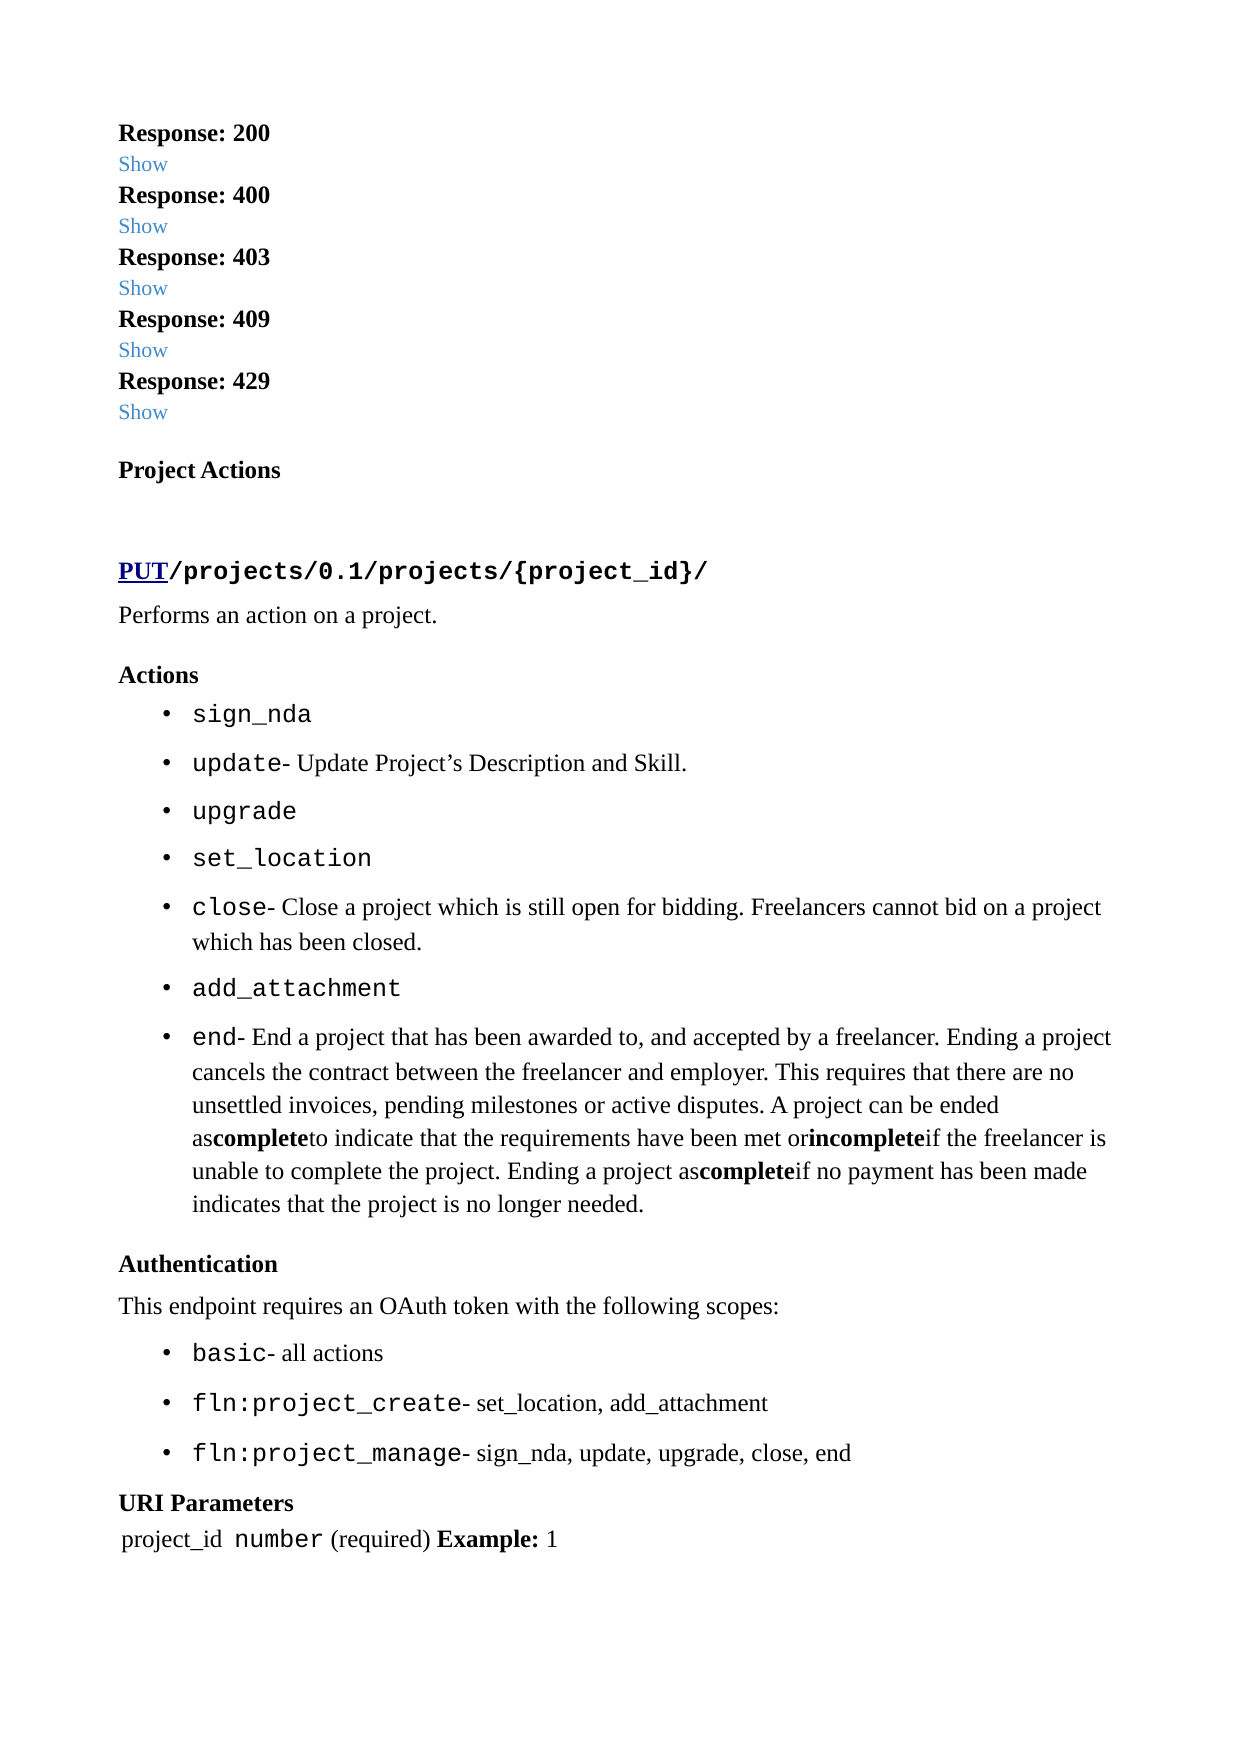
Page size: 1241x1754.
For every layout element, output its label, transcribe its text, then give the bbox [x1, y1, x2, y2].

subtitle Authentication [118, 1249, 1122, 1278]
list fln:project_create- set_location, add_attachment [162, 1388, 1122, 1419]
list set_location [162, 845, 1122, 874]
table_header project_id [118, 1521, 231, 1587]
list fln:project_manage- sign_nda, update, upgrade, close, end [162, 1438, 1122, 1469]
text Response: 409 [118, 304, 1122, 333]
list sign_nda [162, 701, 1122, 729]
list update- Update Project’s Description and Skill. [162, 748, 1122, 779]
list basic- all actions [162, 1338, 1122, 1369]
text Response: 200 [118, 118, 1122, 147]
text Show [118, 337, 1122, 362]
subtitle PUT/projects/0.1/projects/{project_id}/ [118, 556, 1122, 587]
table_header number (required) Example: 1 [231, 1521, 664, 1587]
list add_attachment [162, 975, 1122, 1003]
text Response: 429 [118, 366, 1122, 395]
text Show [118, 151, 1122, 176]
text Show [118, 399, 1122, 424]
text Show [118, 275, 1122, 300]
list end- End a project that has been awarded to, and accepted by a freelancer. Ending a project cancels the contract between the freelancer and employer. This requires that there are no unsettled invoices, pending milestones or active disputes. A project can be ended ascompleteto indicate that the requirements have been met orincompleteif the freelancer is unable to complete the project. Ending a project ascompleteif no payment has been made indicates that the project is no longer needed. [162, 1022, 1122, 1218]
text Response: 403 [118, 242, 1122, 271]
subtitle Actions [118, 660, 1122, 689]
text This endpoint requires an OAuth token with the following scopes: [118, 1291, 1122, 1319]
text Show [118, 213, 1122, 238]
text Response: 400 [118, 180, 1122, 209]
text Performs an action on a project. [118, 600, 1122, 628]
list upgrade [162, 798, 1122, 827]
subtitle Project Actions [118, 455, 1122, 484]
list close- Close a project which is still open for bidding. Freelancers cannot bid on a project which has been closed. [162, 892, 1122, 956]
text URI Parameters [118, 1488, 1122, 1517]
